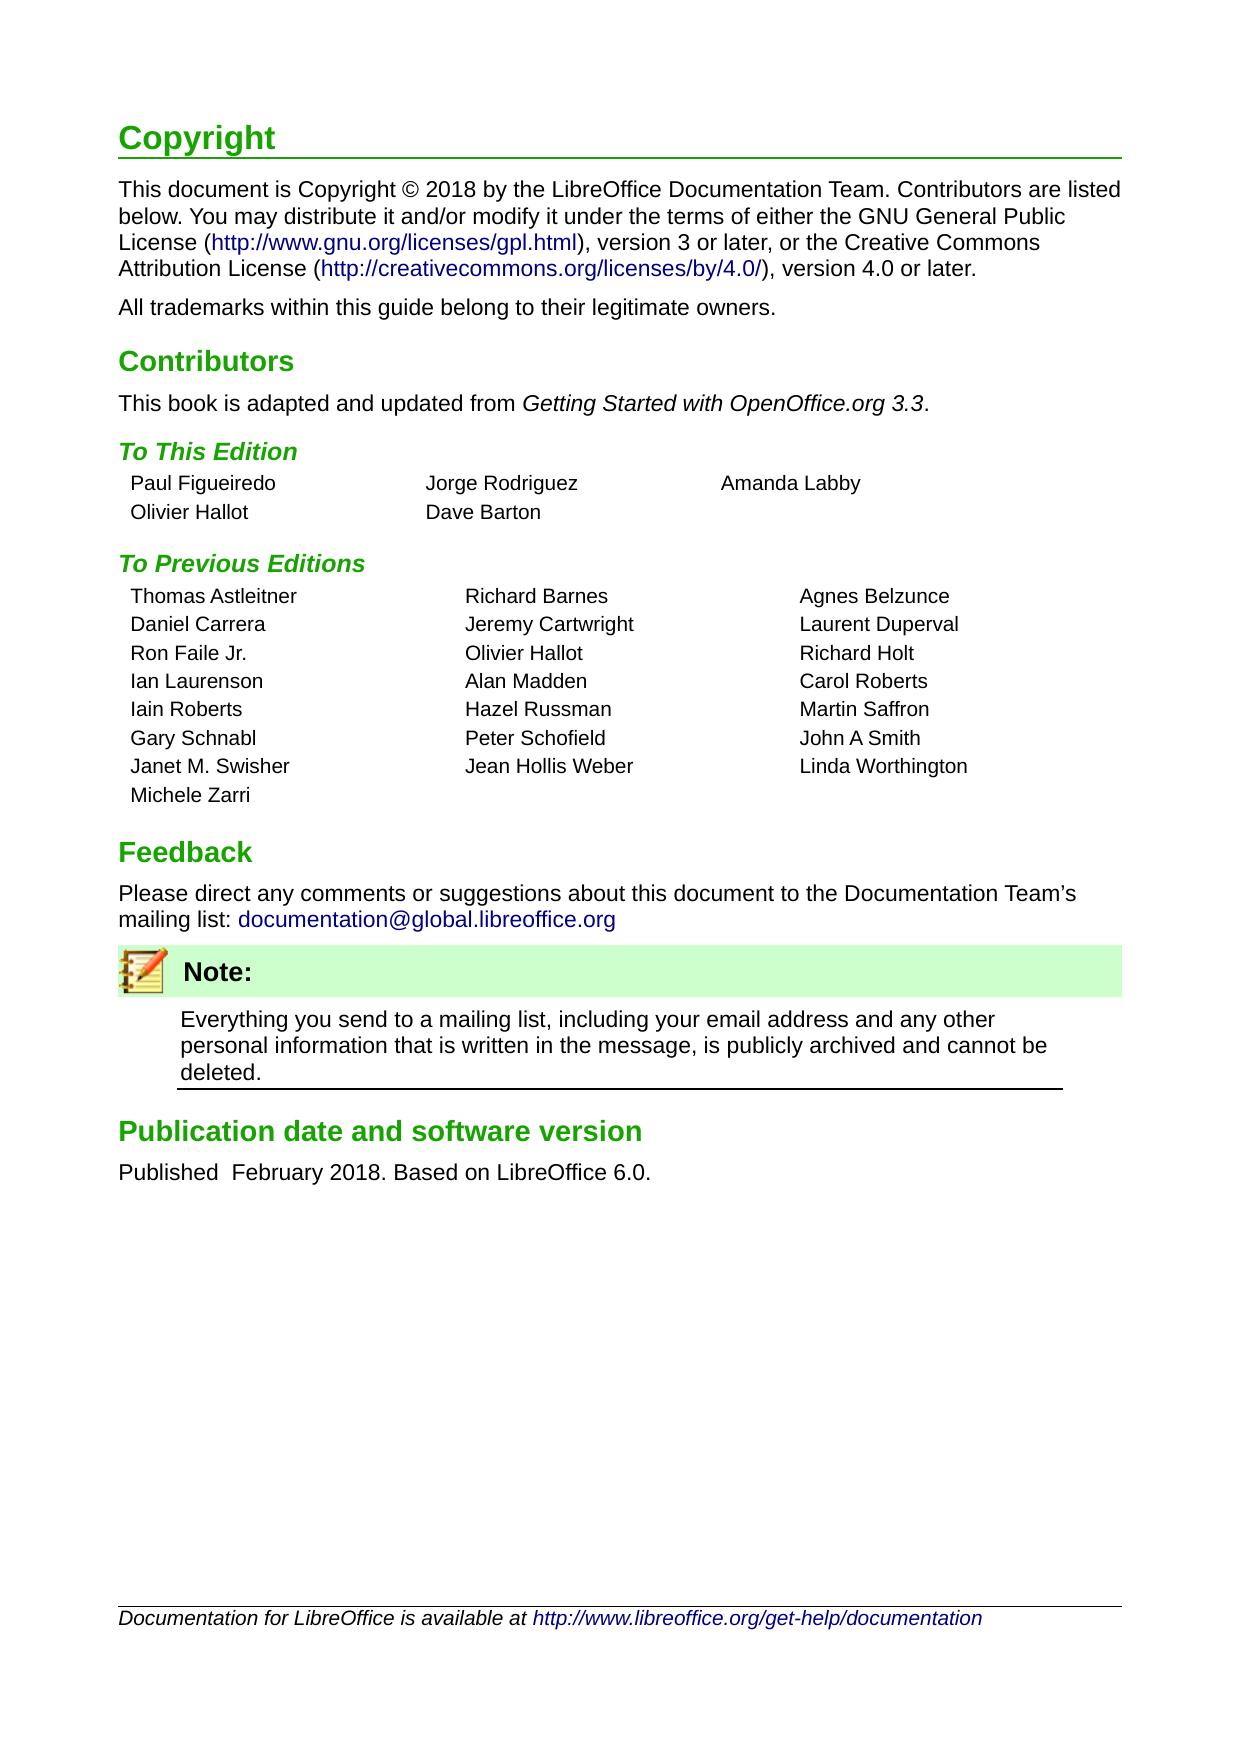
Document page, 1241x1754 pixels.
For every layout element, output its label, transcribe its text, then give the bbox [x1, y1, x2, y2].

table_cell Iain Roberts [118, 697, 453, 726]
subtitle Note: [118, 945, 1122, 997]
text This document is Copyright © 2018 by the LibreOffice Documentation Team. Contributors are listed below. You may distribute it and/or modify it under the terms of either the GNU General Public License (http://www.gnu.org/licenses/gpl.html), version 3 or later, or the Creative Commons Attribution License (http://creativecommons.org/licenses/by/4.0/), version 4.0 or later. [118, 176, 1122, 282]
table_cell Gary Schnabl [118, 726, 453, 754]
table_header Thomas Astleitner [118, 584, 453, 612]
table_cell Laurent Duperval [788, 612, 1122, 640]
table_cell Peter Schofield [453, 726, 787, 754]
subtitle Publication date and software version [118, 1114, 1122, 1147]
table_cell Ron Faile Jr. [118, 640, 453, 669]
text Published February 2018. Based on LibreOffice 6.0. [118, 1159, 1122, 1186]
subtitle Feedback [118, 834, 1122, 868]
text All trademarks within this guide belong to their legitimate owners. [118, 294, 1122, 321]
table_cell Richard Holt [788, 640, 1122, 669]
table_cell Carol Roberts [788, 669, 1122, 697]
table_cell Alan Madden [453, 669, 787, 697]
subtitle To Previous Editions [118, 549, 1122, 577]
table_cell [453, 783, 787, 811]
table_header Amanda Labby [709, 471, 1122, 500]
table_header Richard Barnes [453, 584, 787, 612]
table_cell Jean Hollis Weber [453, 754, 787, 782]
text Please direct any comments or suggestions about this document to the Documentation Team’s mailing list: documentation@global.libreoffice.org [118, 880, 1122, 933]
table_cell Michele Zarri [118, 783, 453, 811]
table_cell Janet M. Swisher [118, 754, 453, 782]
table_cell Martin Saffron [788, 697, 1122, 726]
text Everything you send to a mailing list, including your email address and any other personal information that is written in the message, is publicly archived and cannot be deleted. [177, 1003, 1063, 1088]
table_cell [709, 500, 1122, 528]
subtitle To This Edition [118, 437, 1122, 465]
subtitle Copyright [118, 118, 1122, 157]
table_cell Hazel Russman [453, 697, 787, 726]
table_cell Dave Barton [414, 500, 709, 528]
subtitle Contributors [118, 344, 1122, 378]
table_cell [788, 783, 1122, 811]
table_cell Ian Laurenson [118, 669, 453, 697]
table_header Agnes Belzunce [788, 584, 1122, 612]
table_cell Olivier Hallot [118, 500, 413, 528]
table_cell John A Smith [788, 726, 1122, 754]
table_cell Jeremy Cartwright [453, 612, 787, 640]
table_header Jorge Rodriguez [414, 471, 709, 500]
picture [119, 946, 170, 997]
table_cell Olivier Hallot [453, 640, 787, 669]
table_cell Linda Worthington [788, 754, 1122, 782]
table_cell Daniel Carrera [118, 612, 453, 640]
text This book is adapted and updated from Getting Started with OpenOffice.org 3.3. [118, 389, 1122, 416]
table_header Paul Figueiredo [118, 471, 413, 500]
